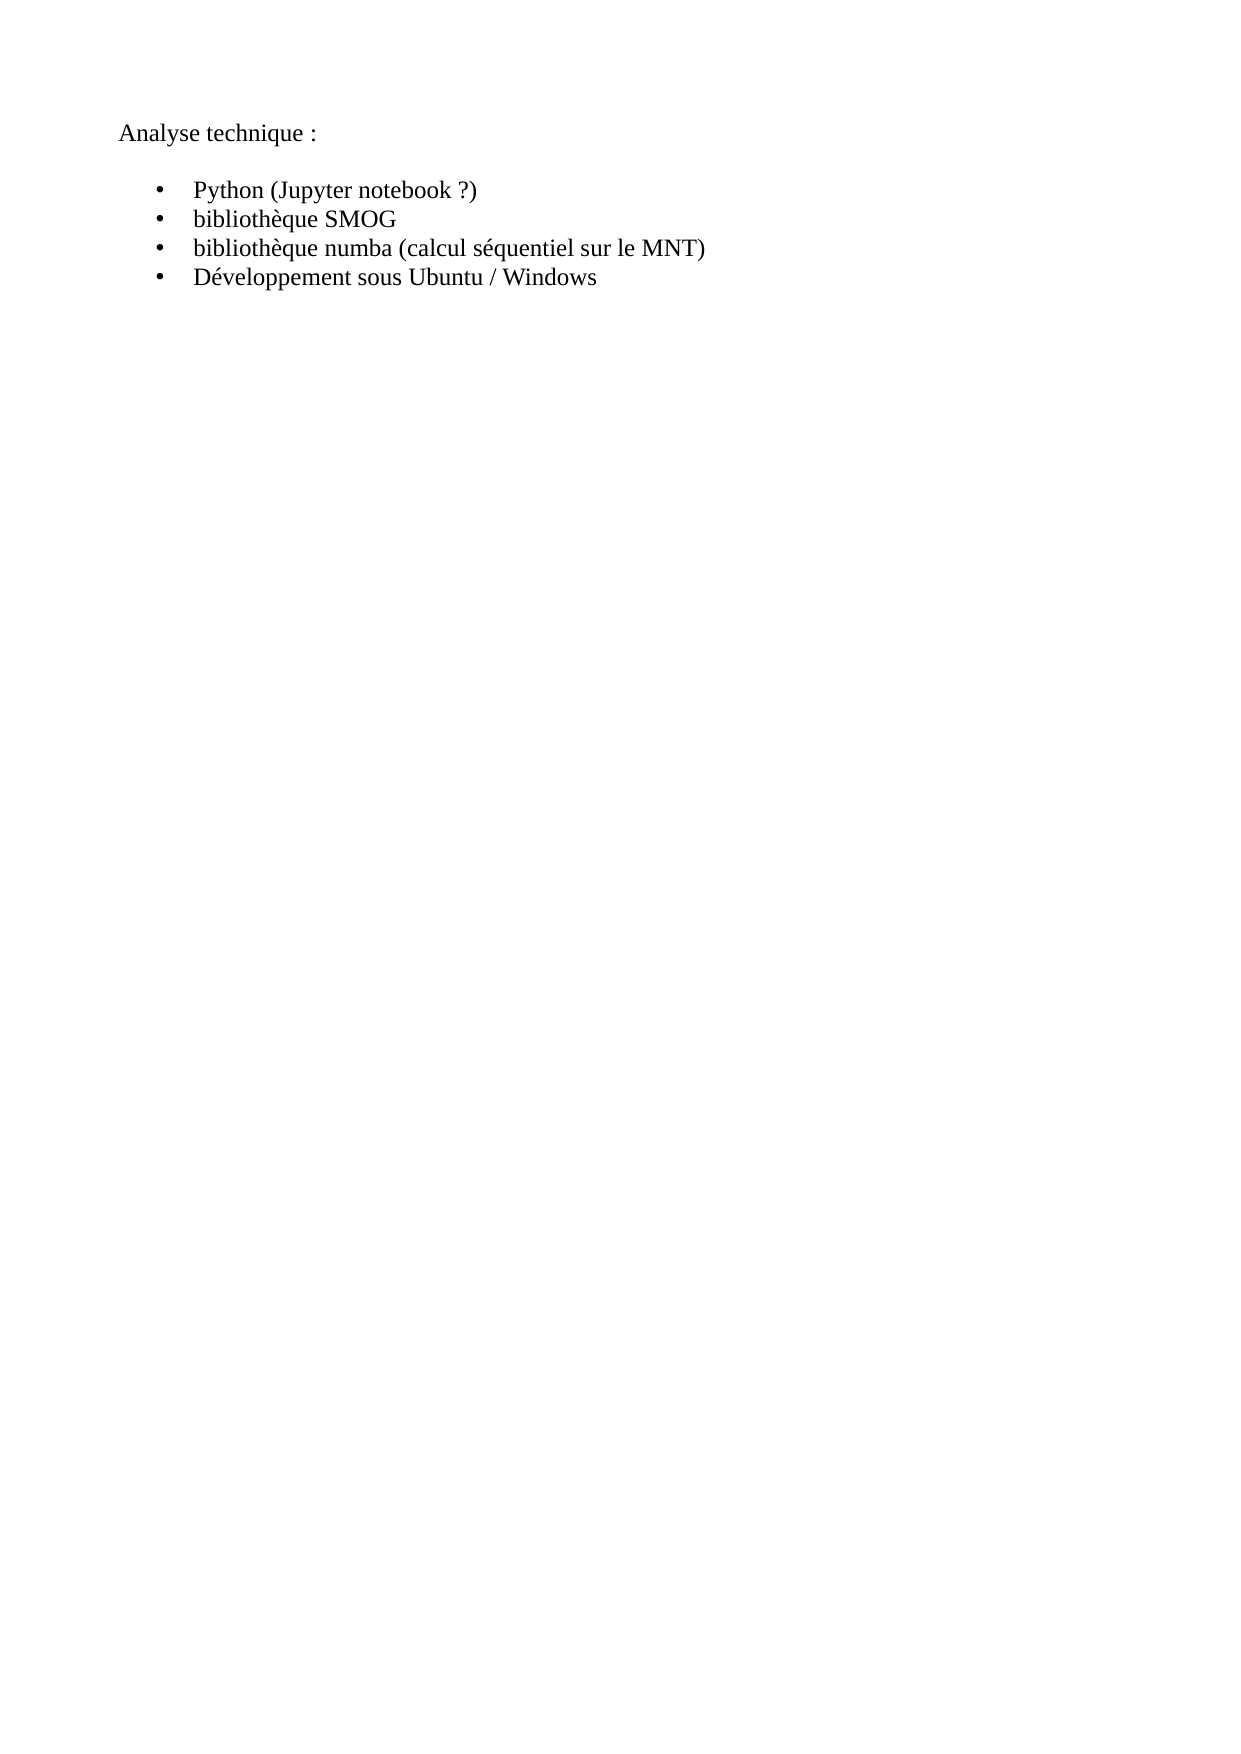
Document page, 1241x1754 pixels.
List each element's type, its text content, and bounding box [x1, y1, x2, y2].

list Python (Jupyter notebook ?) [156, 176, 1122, 204]
list Développement sous Ubuntu / Windows [156, 262, 1122, 291]
list bibliothèque SMOG [156, 204, 1122, 233]
text Analyse technique : [118, 118, 1122, 147]
list bibliothèque numba (calcul séquentiel sur le MNT) [156, 233, 1122, 262]
